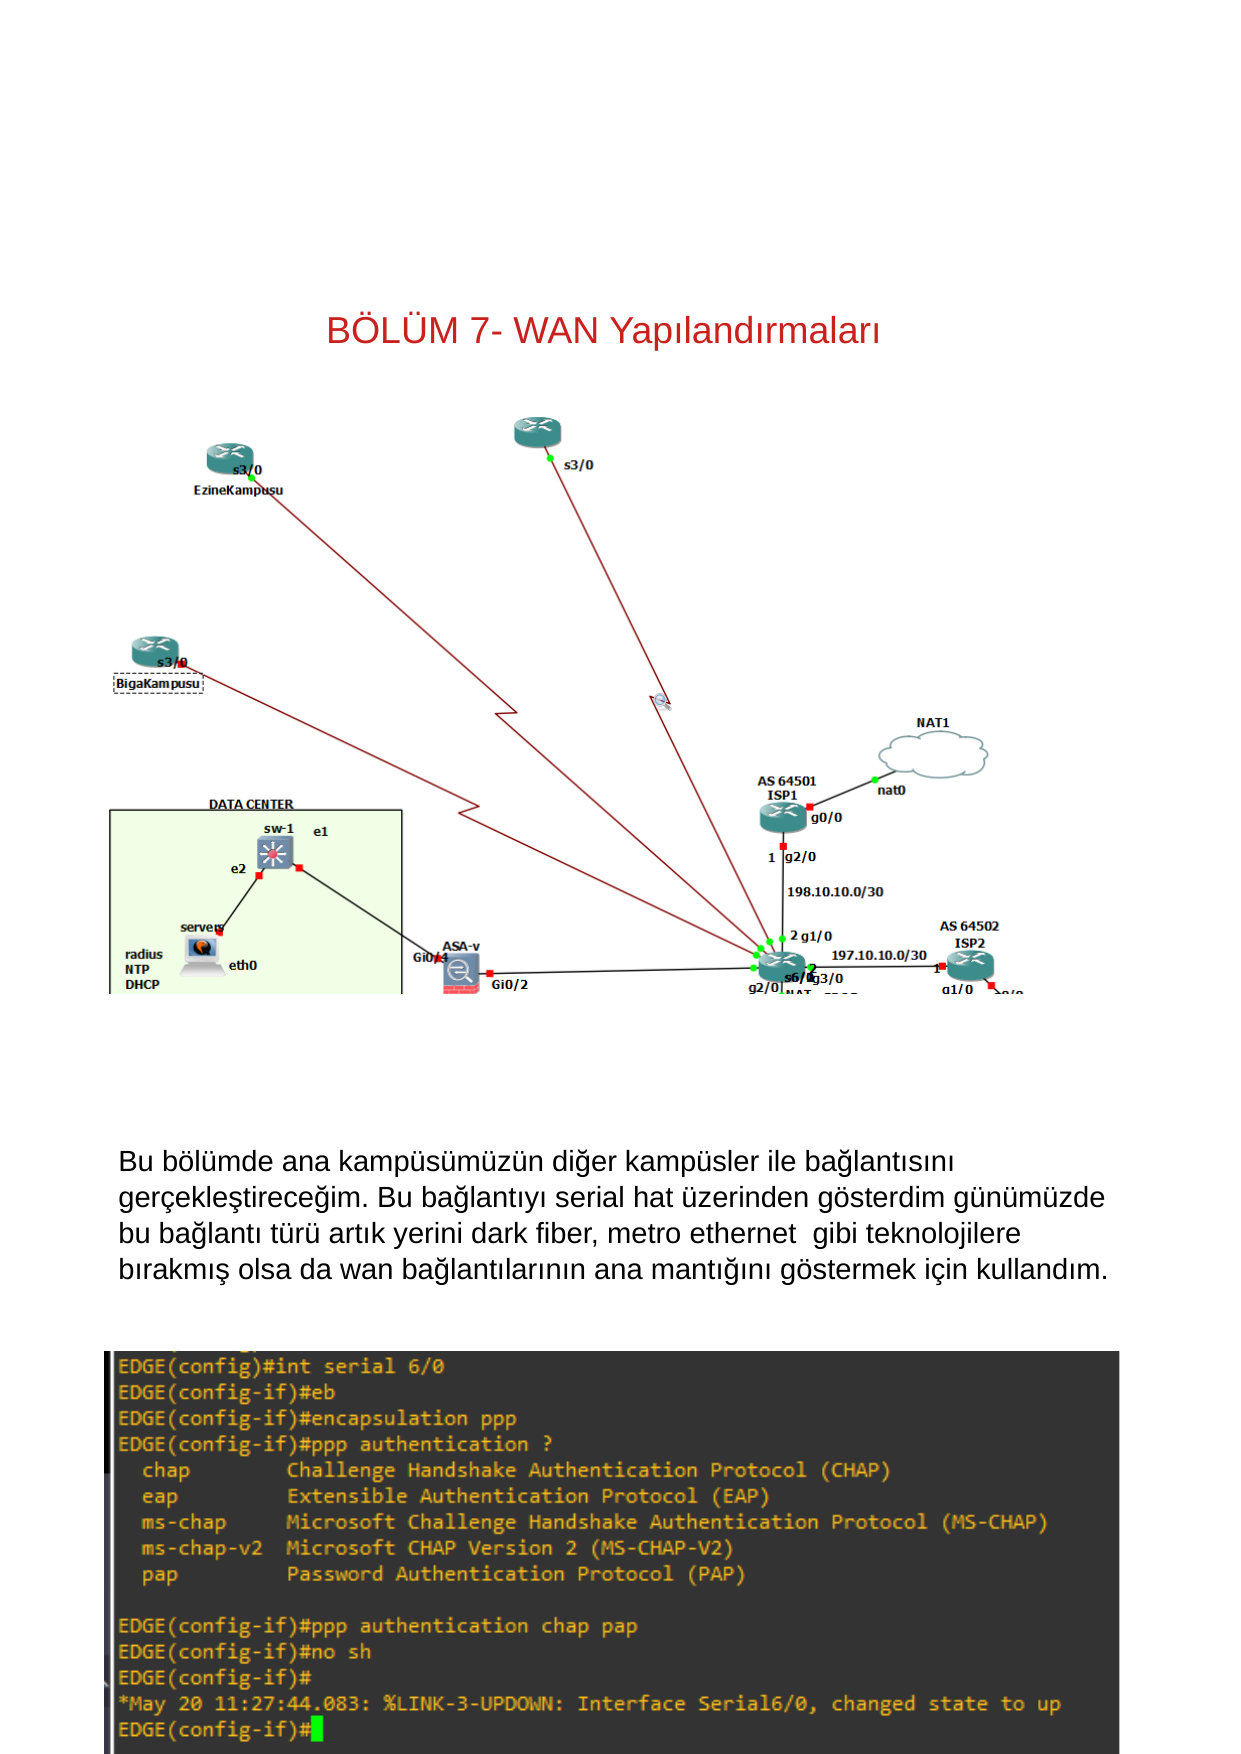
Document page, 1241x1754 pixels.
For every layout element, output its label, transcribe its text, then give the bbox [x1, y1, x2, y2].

text Bu bölümde ana kampüsümüzün diğer kampüsler ile bağlantısını gerçekleştireceğim. Bu bağlantıyı serial hat üzerinden gösterdim günümüzde bu bağlantı türü artık yerini dark fiber, metro ethernet gibi teknolojilere bırakmış olsa da wan bağlantılarının ana mantığını göstermek için kullandım. [118, 1144, 1122, 1286]
picture [91, 410, 1096, 994]
text BÖLÜM 7- WAN Yapılandırmaları [118, 308, 1122, 351]
picture [104, 1351, 1120, 1754]
